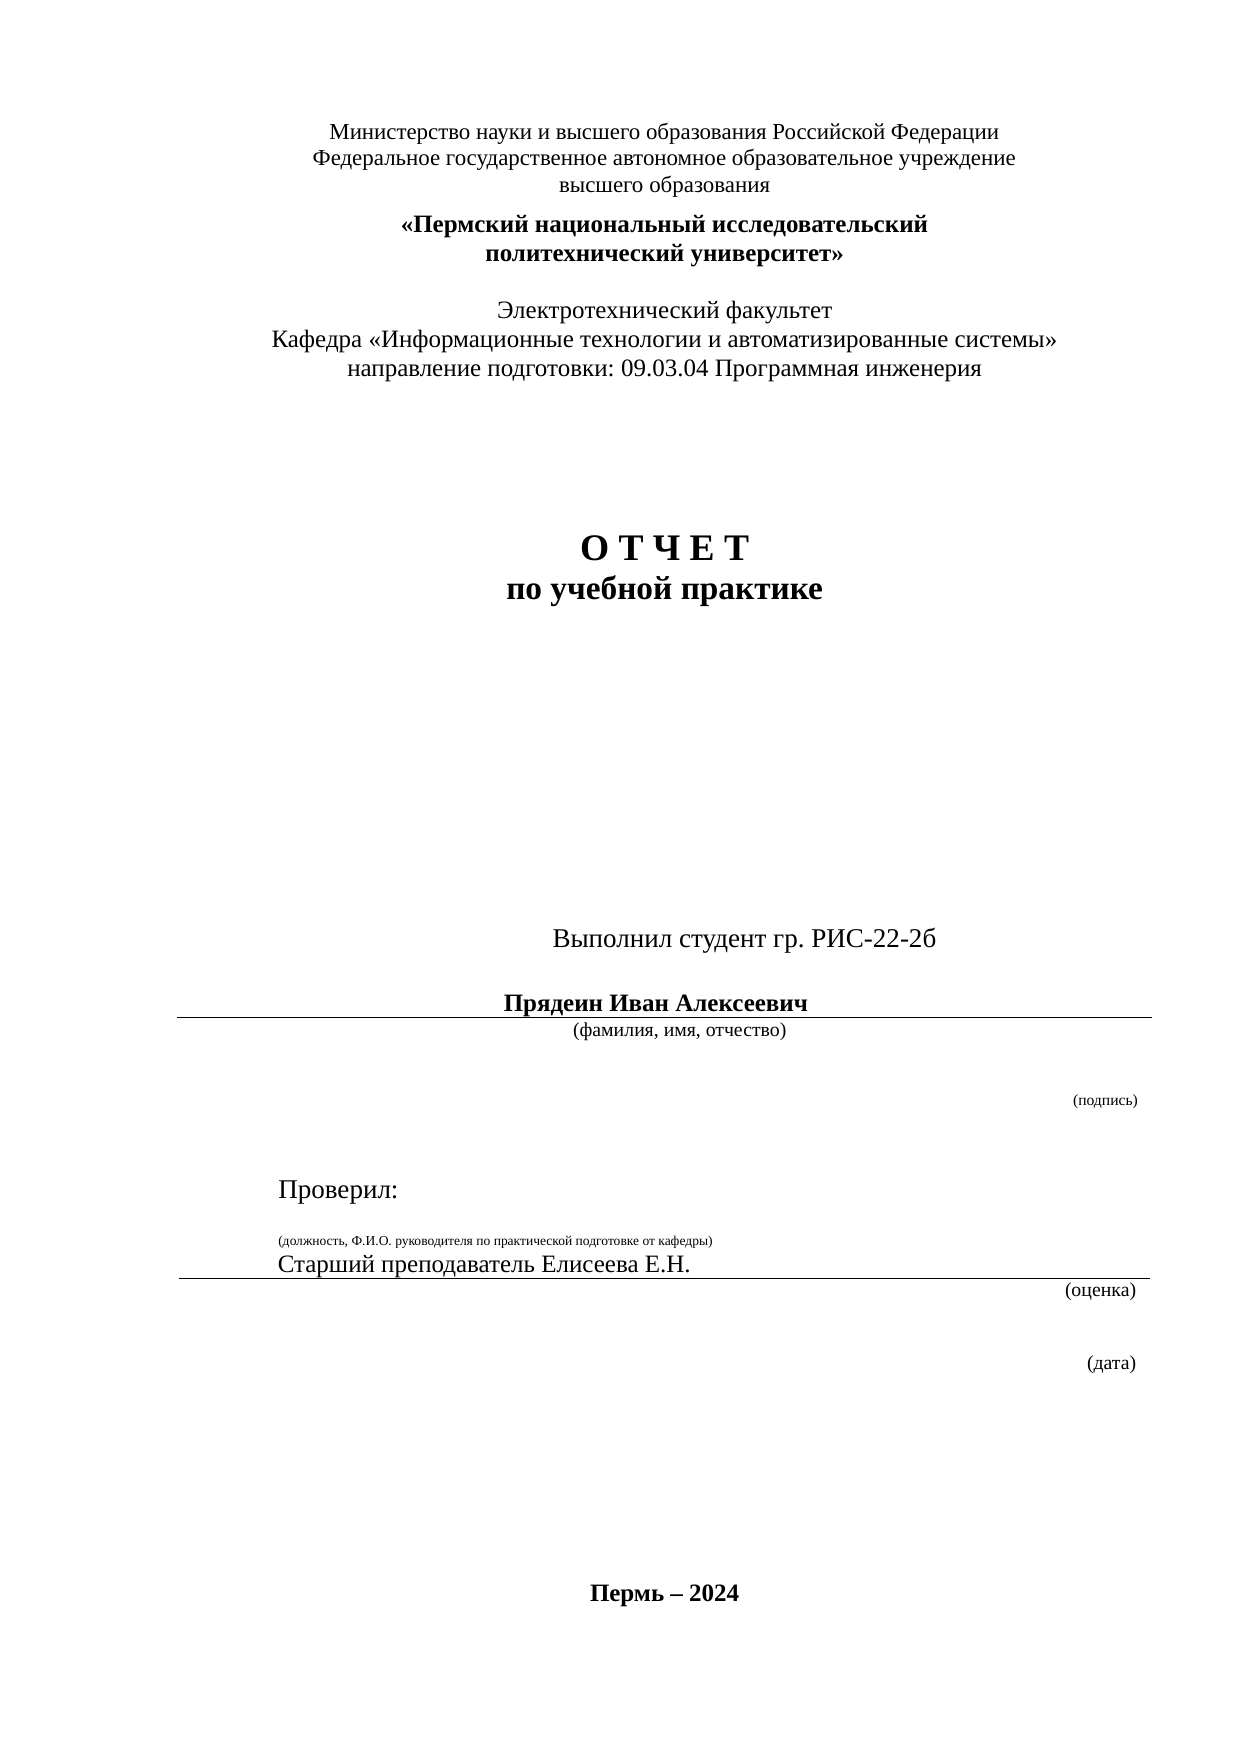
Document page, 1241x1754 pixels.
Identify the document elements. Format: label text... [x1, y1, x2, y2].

text Федеральное государственное автономное образовательное учреждение [177, 144, 1152, 171]
text по учебной практике [177, 568, 1152, 607]
text (фамилия, имя, отчество) [222, 1018, 1138, 1041]
text (дата) [223, 1351, 1136, 1374]
text Пермь – 2024 [177, 1578, 1152, 1607]
text (должность, Ф.И.О. руководителя по практической подготовке от кафедры) [222, 1233, 713, 1249]
text высшего образования [177, 171, 1152, 197]
text «Пермский национальный исследовательский [177, 209, 1152, 238]
text политехнический университет» [177, 238, 1152, 267]
text Проверил: [222, 1173, 398, 1204]
text Электротехнический факультет [177, 295, 1152, 324]
text О Т Ч Е Т [177, 525, 1152, 568]
text (оценка) [223, 1279, 1136, 1301]
text направление подготовки: 09.03.04 Программная инженерия [177, 353, 1152, 382]
text (подпись) [222, 1091, 1138, 1108]
text Выполнил студент гр. РИС-22-2б [222, 922, 936, 953]
text Прядеин Иван Алексеевич [177, 988, 1134, 1017]
text Старший преподаватель Елисеева Е.Н. [177, 1249, 1140, 1277]
text Министерство науки и высшего образования Российской Федерации [177, 118, 1152, 144]
text Кафедра «Информационные технологии и автоматизированные системы» [177, 324, 1152, 353]
